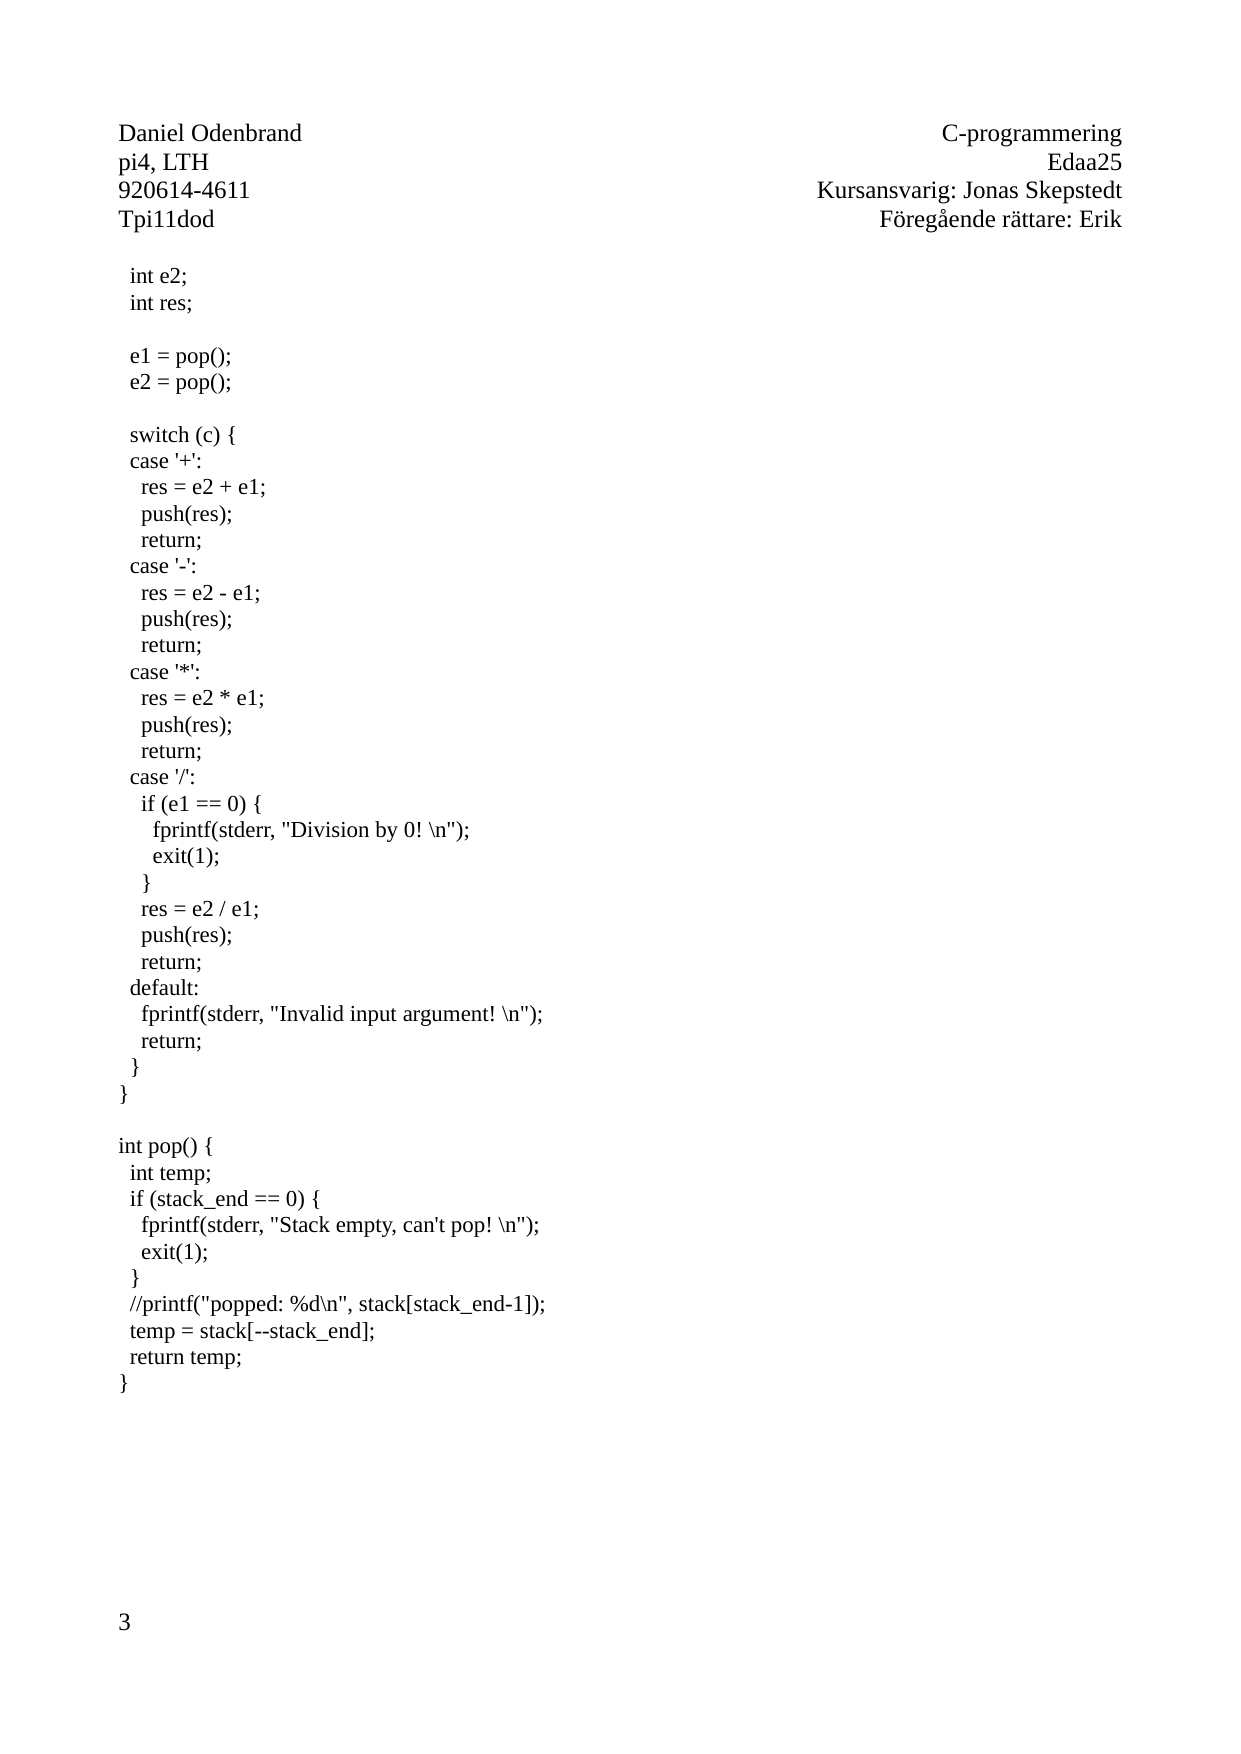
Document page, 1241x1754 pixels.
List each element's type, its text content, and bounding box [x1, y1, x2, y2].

text int temp; [118, 1159, 1122, 1185]
text fprintf(stderr, "Division by 0! \n"); [118, 816, 1122, 842]
text int pop() { [118, 1132, 1122, 1159]
text default: [118, 974, 1122, 1001]
text res = e2 + e1; [118, 473, 1122, 500]
text return temp; [118, 1343, 1122, 1369]
text res = e2 * e1; [118, 684, 1122, 711]
text } [118, 1369, 1122, 1396]
text case '+': [118, 447, 1122, 473]
text push(res); [118, 711, 1122, 737]
text return; [118, 948, 1122, 974]
text case '*': [118, 658, 1122, 684]
text //printf("popped: %d\n", stack[stack_end-1]); [118, 1290, 1122, 1317]
text fprintf(stderr, "Invalid input argument! \n"); [118, 1001, 1122, 1027]
text if (e1 == 0) { [118, 790, 1122, 816]
text } [118, 869, 1122, 895]
text push(res); [118, 921, 1122, 948]
text int res; [118, 289, 1122, 315]
text push(res); [118, 500, 1122, 526]
text case '-': [118, 552, 1122, 579]
text exit(1); [118, 842, 1122, 869]
text return; [118, 737, 1122, 763]
text if (stack_end == 0) { [118, 1185, 1122, 1211]
text return; [118, 1027, 1122, 1053]
text return; [118, 632, 1122, 658]
text push(res); [118, 605, 1122, 632]
text } [118, 1079, 1122, 1106]
text } [118, 1264, 1122, 1290]
text } [118, 1053, 1122, 1079]
text int e2; [118, 263, 1122, 289]
text return; [118, 526, 1122, 552]
text e1 = pop(); [118, 342, 1122, 368]
text fprintf(stderr, "Stack empty, can't pop! \n"); [118, 1211, 1122, 1238]
text switch (c) { [118, 421, 1122, 447]
text temp = stack[--stack_end]; [118, 1317, 1122, 1343]
text res = e2 / e1; [118, 895, 1122, 921]
text e2 = pop(); [118, 368, 1122, 394]
text exit(1); [118, 1238, 1122, 1264]
text case '/': [118, 763, 1122, 790]
text res = e2 - e1; [118, 579, 1122, 605]
